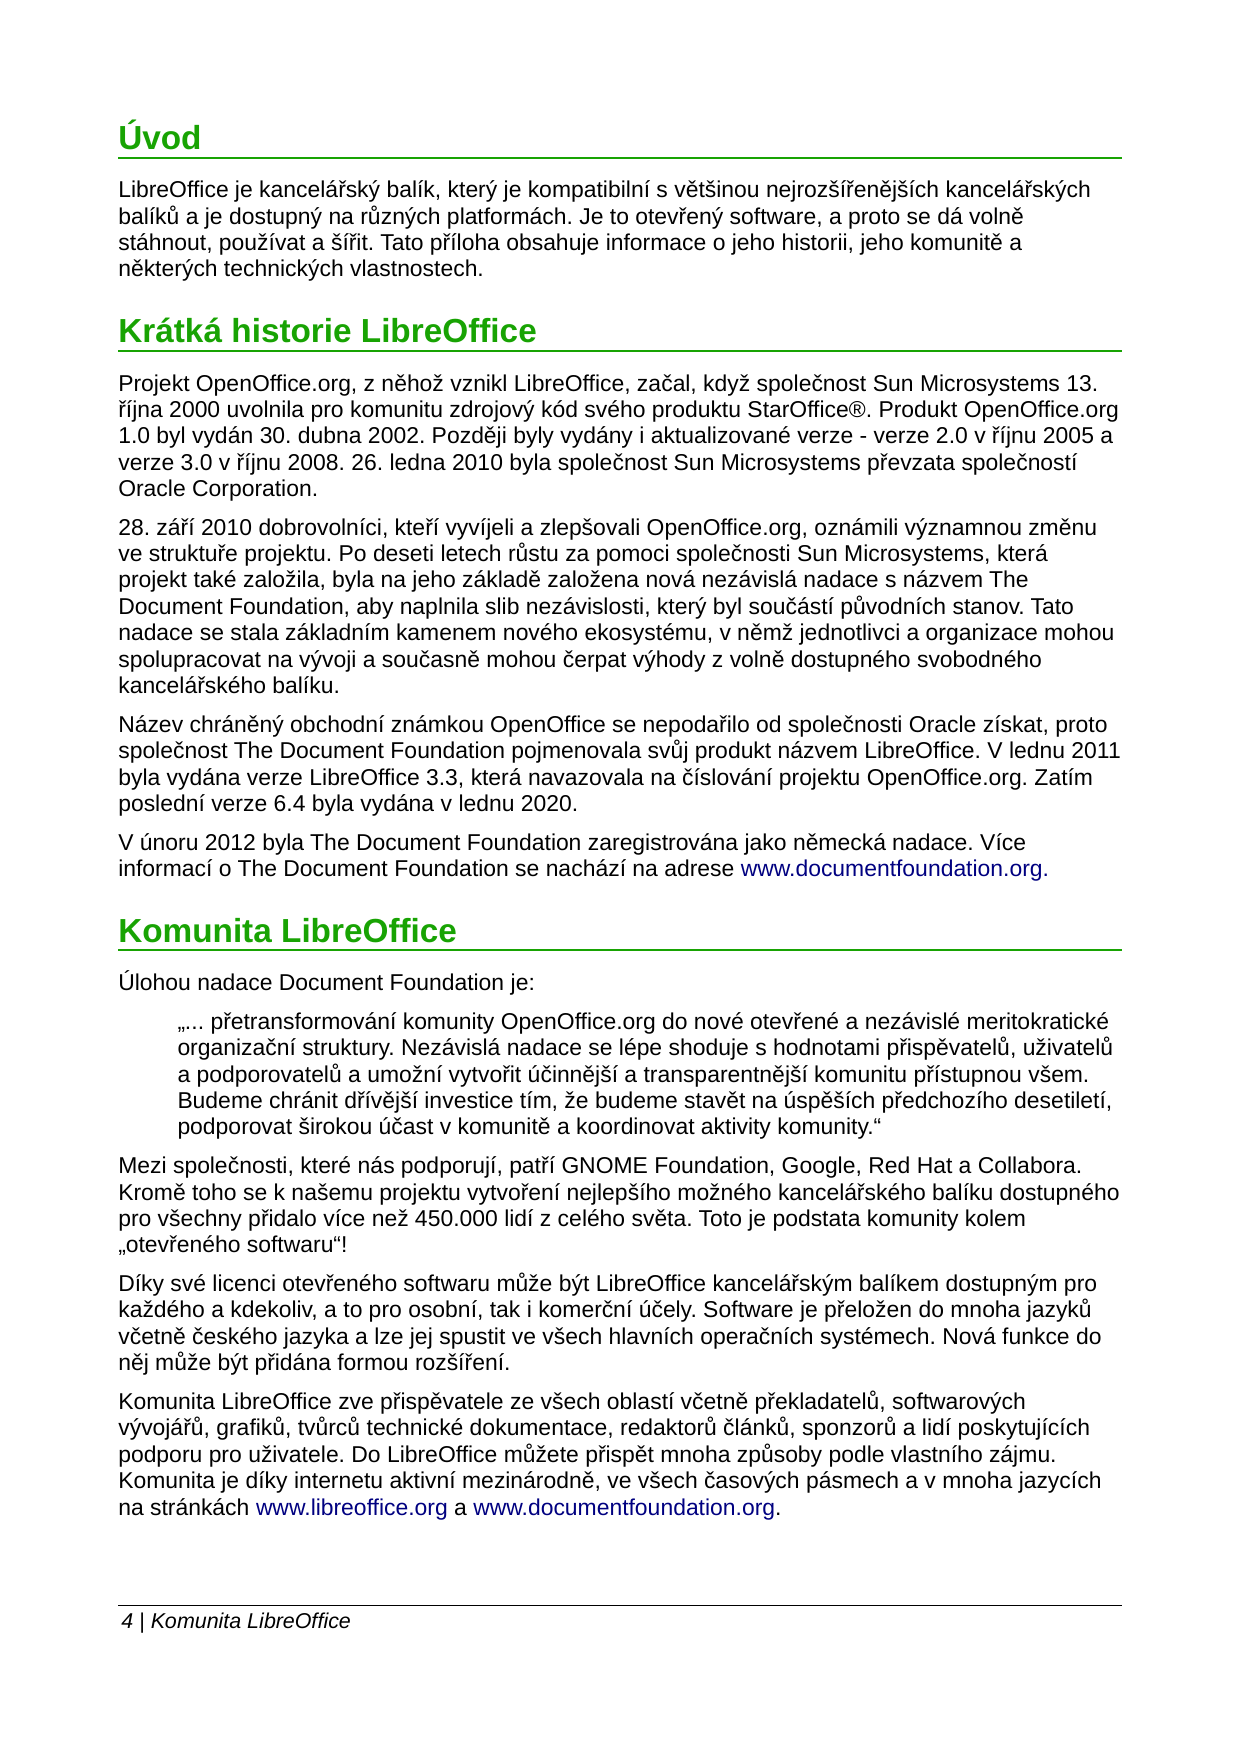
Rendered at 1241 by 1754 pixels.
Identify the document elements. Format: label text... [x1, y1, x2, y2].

subtitle Úvod [118, 118, 1122, 157]
text 28. září 2010 dobrovolníci, kteří vyvíjeli a zlepšovali OpenOffice.org, oznámili významnou změnu ve struktuře projektu. Po deseti letech růstu za pomoci společnosti Sun Microsystems, která projekt také založila, byla na jeho základě založena nová nezávislá nadace s názvem The Document Foundation, aby naplnila slib nezávislosti, který byl součástí původních stanov. Tato nadace se stala základním kamenem nového ekosystému, v němž jednotlivci a organizace mohou spolupracovat na vývoji a současně mohou čerpat výhody z volně dostupného svobodného kancelářského balíku. [118, 514, 1122, 698]
text LibreOffice je kancelářský balík, který je kompatibilní s většinou nejrozšířenějších kancelářských balíků a je dostupný na různých platformách. Je to otevřený software, a proto se dá volně stáhnout, používat a šířit. Tato příloha obsahuje informace o jeho historii, jeho komunitě a některých technických vlastnostech. [118, 176, 1122, 282]
text Úlohou nadace Document Foundation je: [118, 969, 1122, 995]
text V únoru 2012 byla The Document Foundation zaregistrována jako německá nadace. Více informací o The Document Foundation se nachází na adrese www.documentfoundation.org. [118, 829, 1122, 881]
text Název chráněný obchodní známkou OpenOffice se nepodařilo od společnosti Oracle získat, proto společnost The Document Foundation pojmenovala svůj produkt názvem LibreOffice. V lednu 2011 byla vydána verze LibreOffice 3.3, která navazovala na číslování projektu OpenOffice.org. Zatím poslední verze 6.4 byla vydána v lednu 2020. [118, 711, 1122, 816]
subtitle Krátká historie LibreOffice [118, 311, 1122, 350]
text Projekt OpenOffice.org, z něhož vznikl LibreOffice, začal, když společnost Sun Microsystems 13. října 2000 uvolnila pro komunitu zdrojový kód svého produktu StarOffice®. Produkt OpenOffice.org 1.0 byl vydán 30. dubna 2002. Později byly vydány i aktualizované verze - verze 2.0 v říjnu 2005 a verze 3.0 v říjnu 2008. 26. ledna 2010 byla společnost Sun Microsystems převzata společností Oracle Corporation. [118, 369, 1122, 501]
text Komunita LibreOffice zve přispěvatele ze všech oblastí včetně překladatelů, softwarových vývojářů, grafiků, tvůrců technické dokumentace, redaktorů článků, sponzorů a lidí poskytujících podporu pro uživatele. Do LibreOffice můžete přispět mnoha způsoby podle vlastního zájmu. Komunita je díky internetu aktivní mezinárodně, ve všech časových pásmech a v mnoha jazycích na stránkách www.libreoffice.org a www.documentfoundation.org. [118, 1388, 1122, 1520]
text Díky své licenci otevřeného softwaru může být LibreOffice kancelářským balíkem dostupným pro každého a kdekoliv, a to pro osobní, tak i komerční účely. Software je přeložen do mnoha jazyků včetně českého jazyka a lze jej spustit ve všech hlavních operačních systémech. Nová funkce do něj může být přidána formou rozšíření. [118, 1270, 1122, 1376]
text „... přetransformování komunity OpenOffice.org do nové otevřené a nezávislé meritokratické organizační struktury. Nezávislá nadace se lépe shoduje s hodnotami přispěvatelů, uživatelů a podporovatelů a umožní vytvořit účinnější a transparentnější komunitu přístupnou všem. Budeme chránit dřívější investice tím, že budeme stavět na úspěších předchozího desetiletí, podporovat širokou účast v komunitě a koordinovat aktivity komunity.“ [177, 1008, 1122, 1140]
subtitle Komunita LibreOffice [118, 911, 1122, 949]
text Mezi společnosti, které nás podporují, patří GNOME Foundation, Google, Red Hat a Collabora. Kromě toho se k našemu projektu vytvoření nejlepšího možného kancelářského balíku dostupného pro všechny přidalo více než 450.000 lidí z celého světa. Toto je podstata komunity kolem „otevřeného softwaru“! [118, 1152, 1122, 1258]
